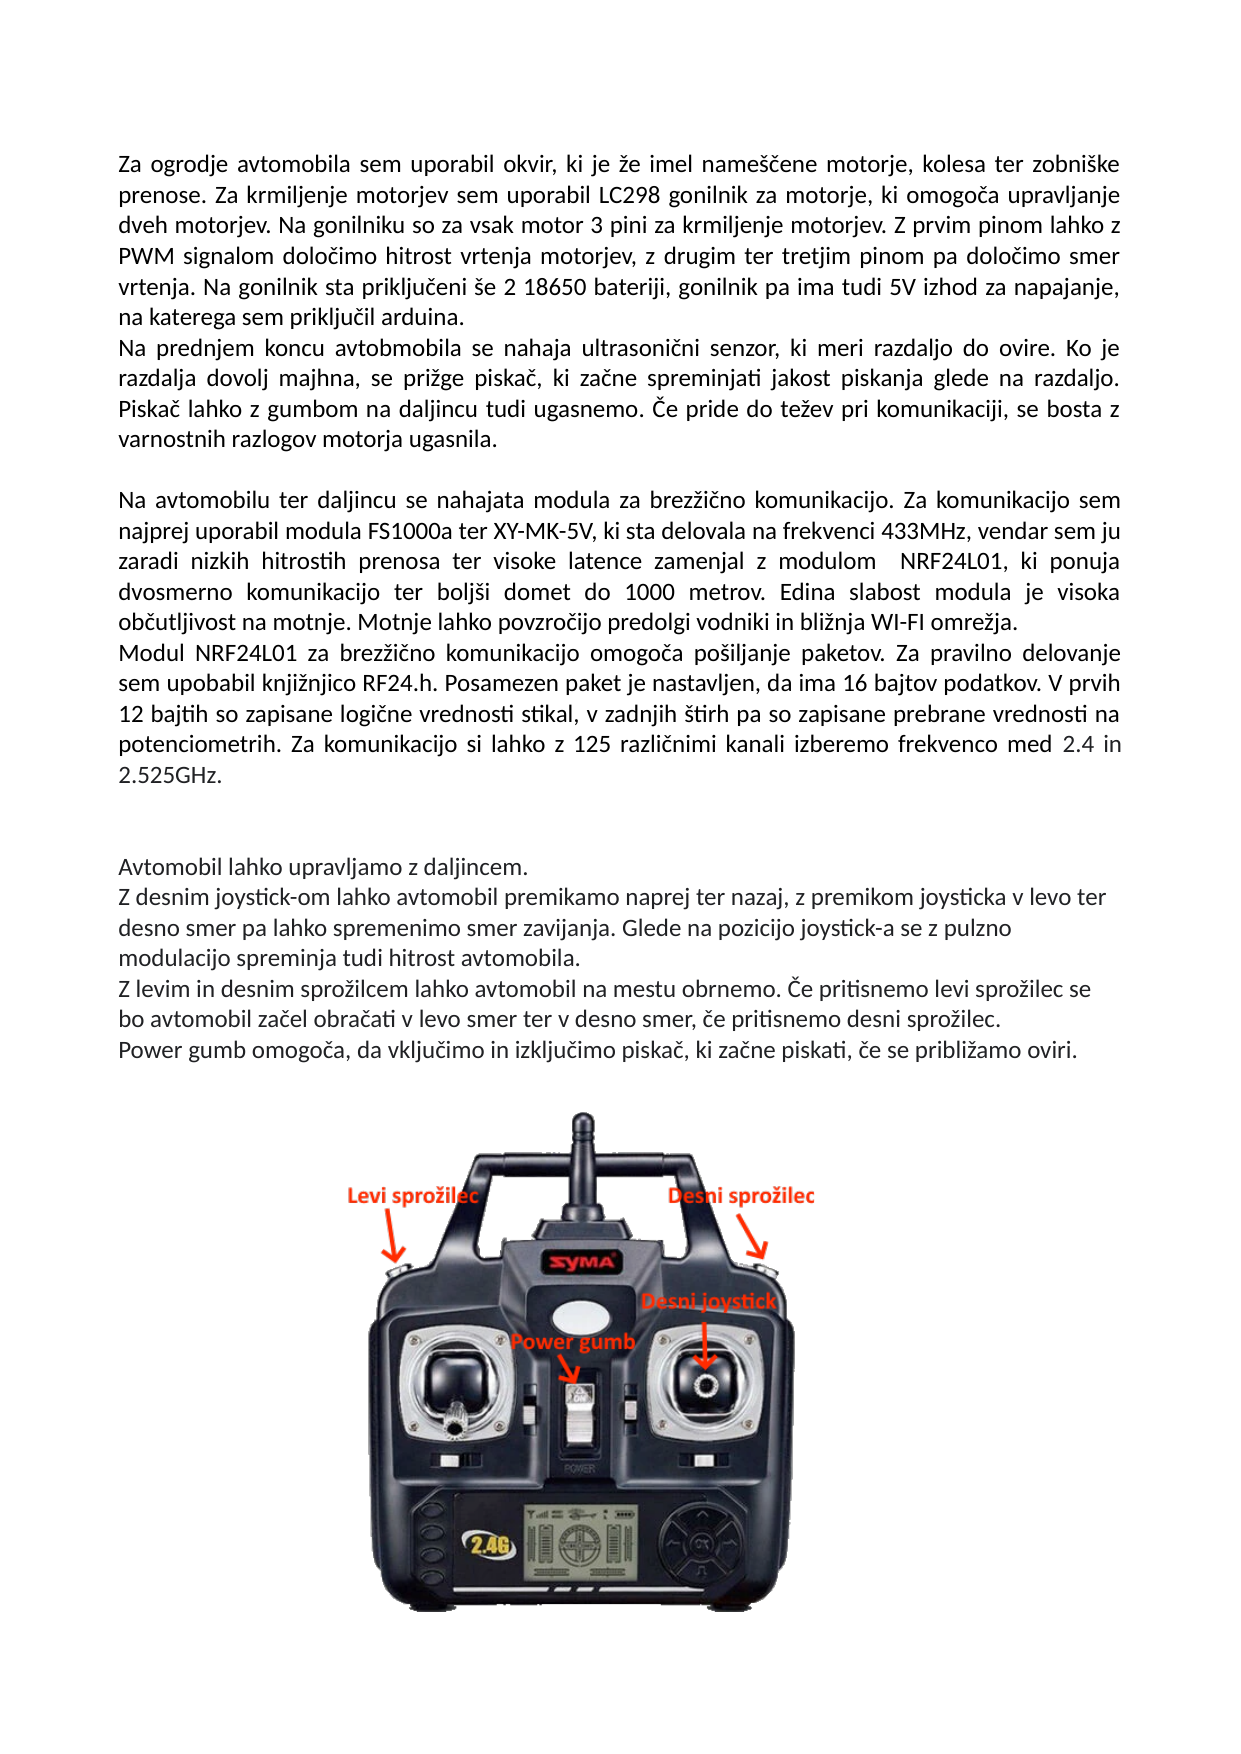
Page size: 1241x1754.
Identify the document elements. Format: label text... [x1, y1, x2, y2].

text Power gumb omogoča, da vključimo in izključimo piskač, ki začne piskati, če se približamo oviri. [118, 1034, 1122, 1064]
text Z levim in desnim sprožilcem lahko avtomobil na mestu obrnemo. Če pritisnemo levi sprožilec se bo avtomobil začel obračati v levo smer ter v desno smer, če pritisnemo desni sprožilec. [118, 973, 1122, 1034]
text Modul NRF24L01 za brezžično komunikacijo omogoča pošiljanje paketov. Za pravilno delovanje sem upobabil knjižnjico RF24.h. Posamezen paket je nastavljen, da ima 16 bajtov podatkov. V prvih 12 bajtih so zapisane logične vrednosti stikal, v zadnjih štirh pa so zapisane prebrane vrednosti na potenciometrih. Za komunikacijo si lahko z 125 različnimi kanali izberemo frekvenco med 2.4 in 2.525GHz. [118, 637, 1122, 789]
picture [345, 1112, 815, 1612]
text Na prednjem koncu avtobmobila se nahaja ultrasonični senzor, ki meri razdaljo do ovire. Ko je razdalja dovolj majhna, se prižge piskač, ki začne spreminjati jakost piskanja glede na razdaljo. Piskač lahko z gumbom na daljincu tudi ugasnemo. Če pride do težev pri komunikaciji, se bosta z varnostnih razlogov motorja ugasnila. [118, 332, 1122, 454]
text Z desnim joystick-om lahko avtomobil premikamo naprej ter nazaj, z premikom joysticka v levo ter desno smer pa lahko spremenimo smer zavijanja. Glede na pozicijo joystick-a se z pulzno modulacijo spreminja tudi hitrost avtomobila. [118, 881, 1122, 973]
text Avtomobil lahko upravljamo z daljincem. [118, 851, 1122, 881]
text Na avtomobilu ter daljincu se nahajata modula za brezžično komunikacijo. Za komunikacijo sem najprej uporabil modula FS1000a ter XY-MK-5V, ki sta delovala na frekvenci 433MHz, vendar sem ju zaradi nizkih hitrostih prenosa ter visoke latence zamenjal z modulom NRF24L01, ki ponuja dvosmerno komunikacijo ter boljši domet do 1000 metrov. Edina slabost modula je visoka občutljivost na motnje. Motnje lahko povzročijo predolgi vodniki in bližnja WI-FI omrežja. [118, 484, 1122, 637]
text Za ogrodje avtomobila sem uporabil okvir, ki je že imel nameščene motorje, kolesa ter zobniške prenose. Za krmiljenje motorjev sem uporabil LC298 gonilnik za motorje, ki omogoča upravljanje dveh motorjev. Na gonilniku so za vsak motor 3 pini za krmiljenje motorjev. Z prvim pinom lahko z PWM signalom določimo hitrost vrtenja motorjev, z drugim ter tretjim pinom pa določimo smer vrtenja. Na gonilnik sta priključeni še 2 18650 bateriji, gonilnik pa ima tudi 5V izhod za napajanje, na katerega sem priključil arduina. [118, 149, 1122, 332]
